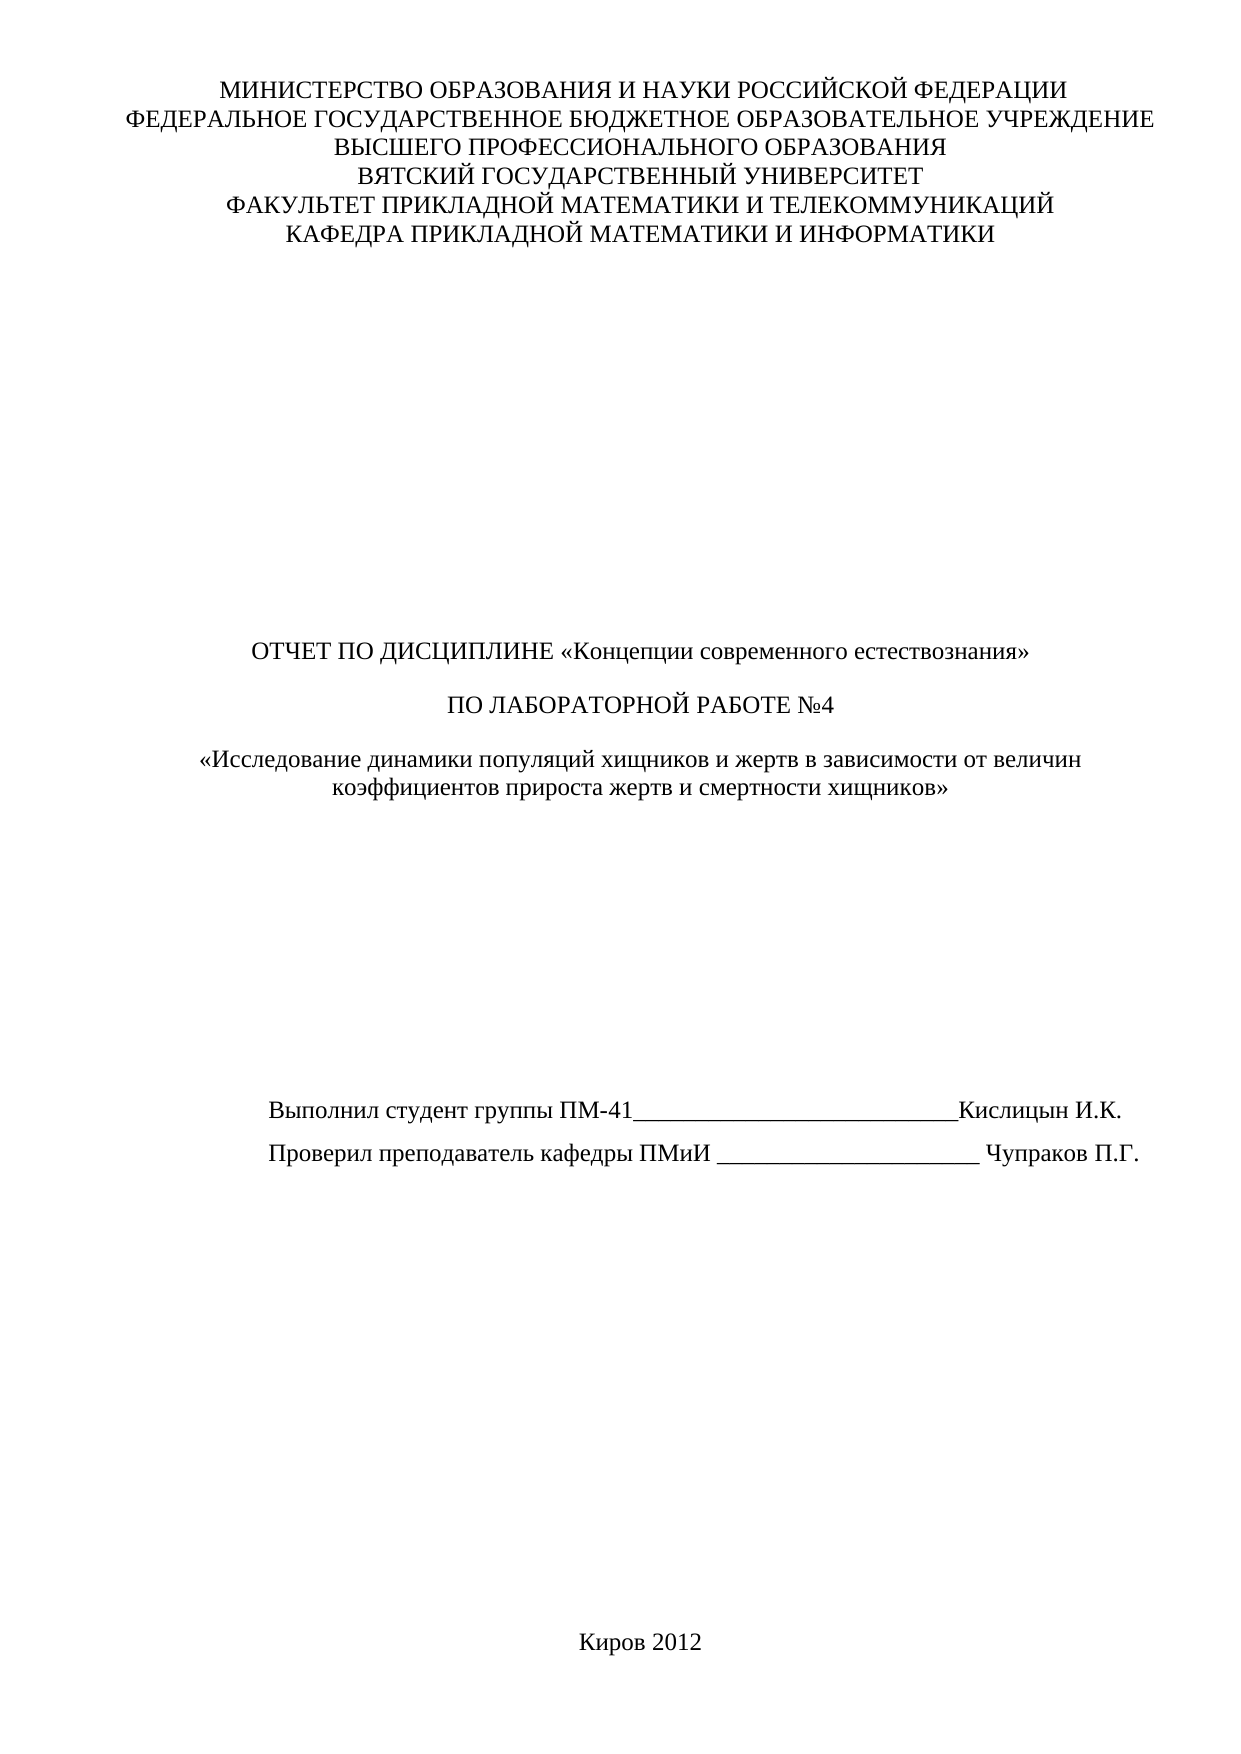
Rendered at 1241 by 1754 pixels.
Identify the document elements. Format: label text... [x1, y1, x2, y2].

text Министерство образования и науки РОССИЙСКОЙ ФЕДЕРАЦИИ [118, 75, 1162, 104]
text Киров 2012 [118, 1627, 1162, 1656]
text ВЯТСКИЙ ГОСУДАРСТВЕННЫЙ УНИВЕРСИТЕТ [118, 161, 1162, 190]
text ФЕДЕРАЛЬНОЕ ГОСУДАРСТВЕННОЕ БЮДЖЕТНОЕ ОБРАЗОВАТЕЛЬНОЕ УЧРЕЖДЕНИЕ [118, 104, 1162, 132]
text КАФЕДРА ПРИКЛАДНОЙ МАТЕМАТИКИ И ИНФОРМАТИКИ [118, 219, 1162, 247]
text «Исследование динамики популяций хищников и жертв в зависимости от величин коэффициентов прироста жертв и смертности хищников» [118, 744, 1162, 801]
text Проверил преподаватель кафедры ПМиИ _____________________ Чупраков П.Г. [268, 1138, 1162, 1167]
text Выполнил студент группы ПМ-41__________________________Кислицын И.К. [268, 1095, 1162, 1124]
text ВЫСШЕГО ПРОФЕССИОНАЛЬНОГО ОБРАЗОВАНИЯ [118, 132, 1162, 161]
text ФАКУЛЬТЕТ ПРИКЛАДНОЙ МАТЕМАТИКИ И ТЕЛЕКОММУНИКАЦИЙ [118, 190, 1162, 219]
text ОТЧЕТ ПО ДИСЦИПЛИНЕ «Концепции современного естествознания» [118, 636, 1162, 665]
text ПО ЛАБОРАТОРНОЙ РАБОТЕ №4 [118, 690, 1162, 719]
